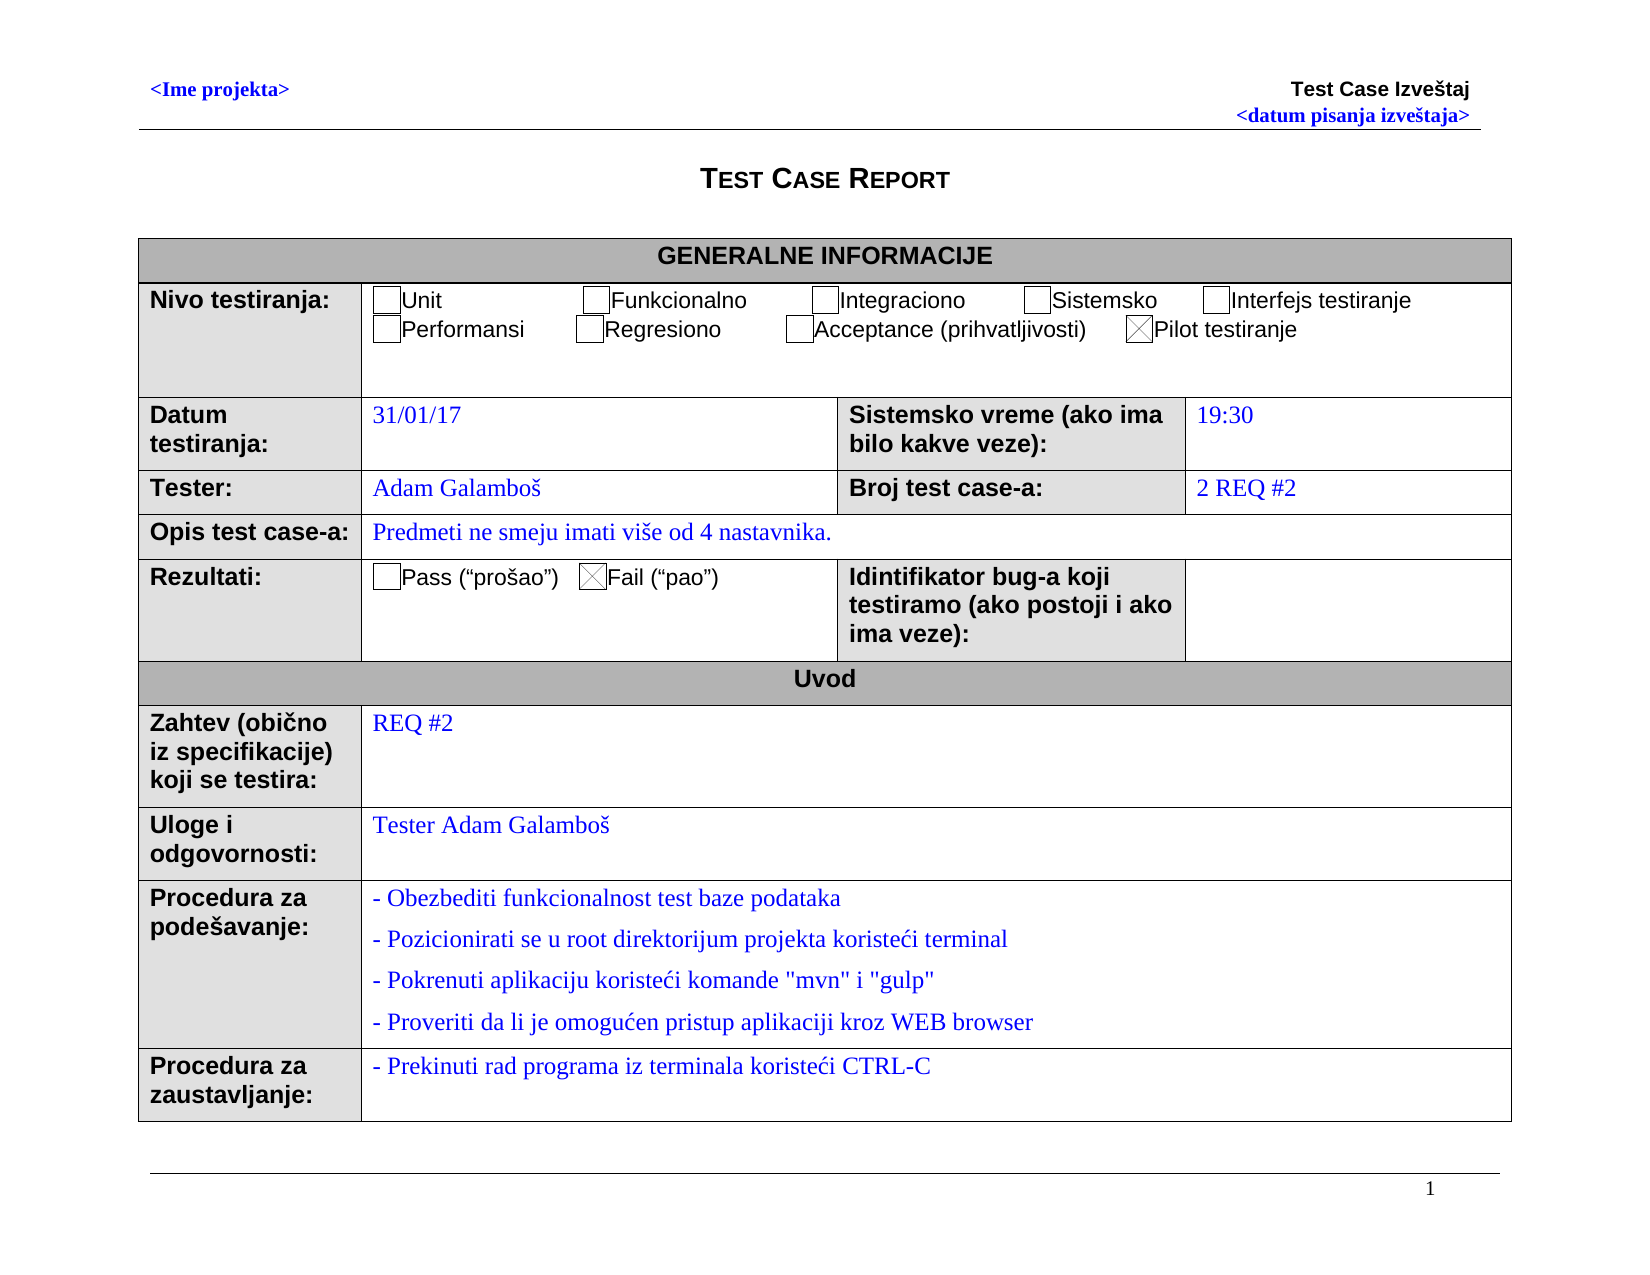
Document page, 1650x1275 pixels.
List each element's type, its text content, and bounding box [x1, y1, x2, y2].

table_cell Broj test case-a: [838, 471, 1185, 514]
table_cell REQ #2 [362, 706, 1511, 807]
table_cell Tester Adam Galamboš [362, 808, 1511, 880]
table_cell Zahtev (obično iz specifikacije) koji se testira: [139, 706, 361, 807]
table_cell Opis test case-a: [139, 515, 361, 559]
table_cell Nivo testiranja: [139, 284, 361, 397]
table_cell Datum testiranja: [139, 398, 361, 470]
table_cell Unit Funkcionalno Integraciono Sistemsko Interfejs testiranje Performansi Regresiono Acceptance (prihvatljivosti) Pilot testiranje [362, 284, 1511, 397]
table_cell 2 REQ #2 [1186, 471, 1511, 514]
table_cell - Obezbediti funkcionalnost test baze podataka - Pozicionirati se u root direktorijum projekta koristeći terminal - Pokrenuti aplikaciju koristeći komande "mvn" i "gulp" - Proveriti da li je omogućen pristup aplikaciji kroz WEB browser [362, 881, 1511, 1048]
table_cell Idintifikator bug-a koji testiramo (ako postoji i ako ima veze): [838, 560, 1185, 661]
table_cell Rezultati: [139, 560, 361, 661]
table_cell - Prekinuti rad programa iz terminala koristeći CTRL-C [362, 1049, 1511, 1121]
table_cell [1186, 560, 1511, 661]
table_cell Procedura za zaustavljanje: [139, 1049, 361, 1121]
table_cell Tester: [139, 471, 361, 514]
table_cell Uvod [139, 662, 1511, 705]
table_cell Sistemsko vreme (ako ima bilo kakve veze): [838, 398, 1185, 470]
subtitle Test Case Report [150, 161, 1500, 195]
table_cell 19:30 [1186, 398, 1511, 470]
table_cell 31/01/17 [362, 398, 837, 470]
table_cell Predmeti ne smeju imati više od 4 nastavnika. [362, 515, 1511, 559]
table_cell Pass (“prošao”) Fail (“pao”) [362, 560, 837, 661]
table_cell Procedura za podešavanje: [139, 881, 361, 1048]
table_cell Uloge i odgovornosti: [139, 808, 361, 880]
table_header GENERALNE INFORMACIJE [139, 239, 1511, 282]
table_cell Adam Galamboš [362, 471, 837, 514]
